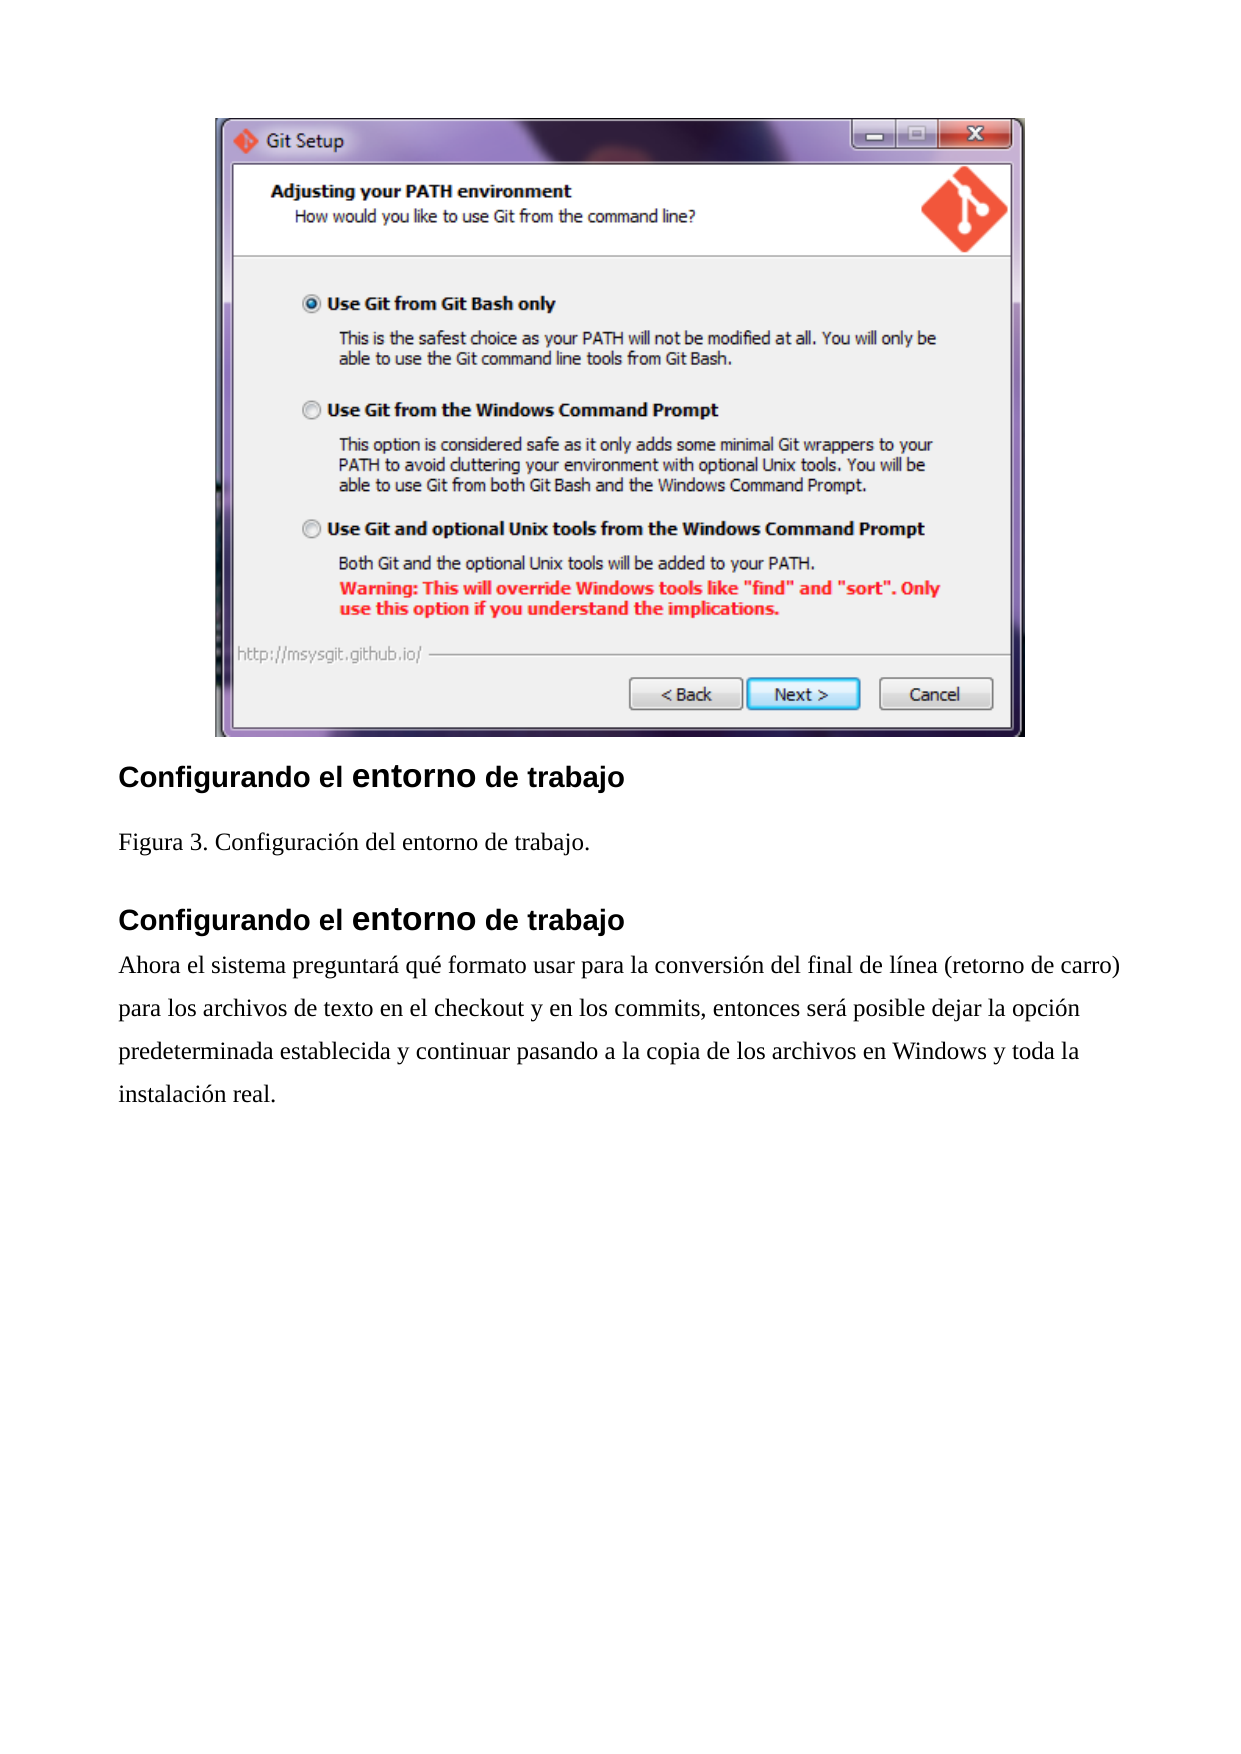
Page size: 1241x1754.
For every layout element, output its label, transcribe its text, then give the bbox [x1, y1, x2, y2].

picture [215, 118, 1025, 737]
subtitle Configurando el entorno de trabajo [118, 899, 1122, 937]
text Figura 3. Configuración del entorno de trabajo. [118, 827, 1122, 855]
text Ahora el sistema preguntará qué formato usar para la conversión del final de línea (retorno de carro) para los archivos de texto en el checkout y en los commits, entonces será posible dejar la opción predeterminada establecida y continuar pasando a la copia de los archivos en Windows y toda la instalación real. [118, 950, 1122, 1108]
subtitle Configurando el entorno de trabajo [118, 118, 1122, 795]
